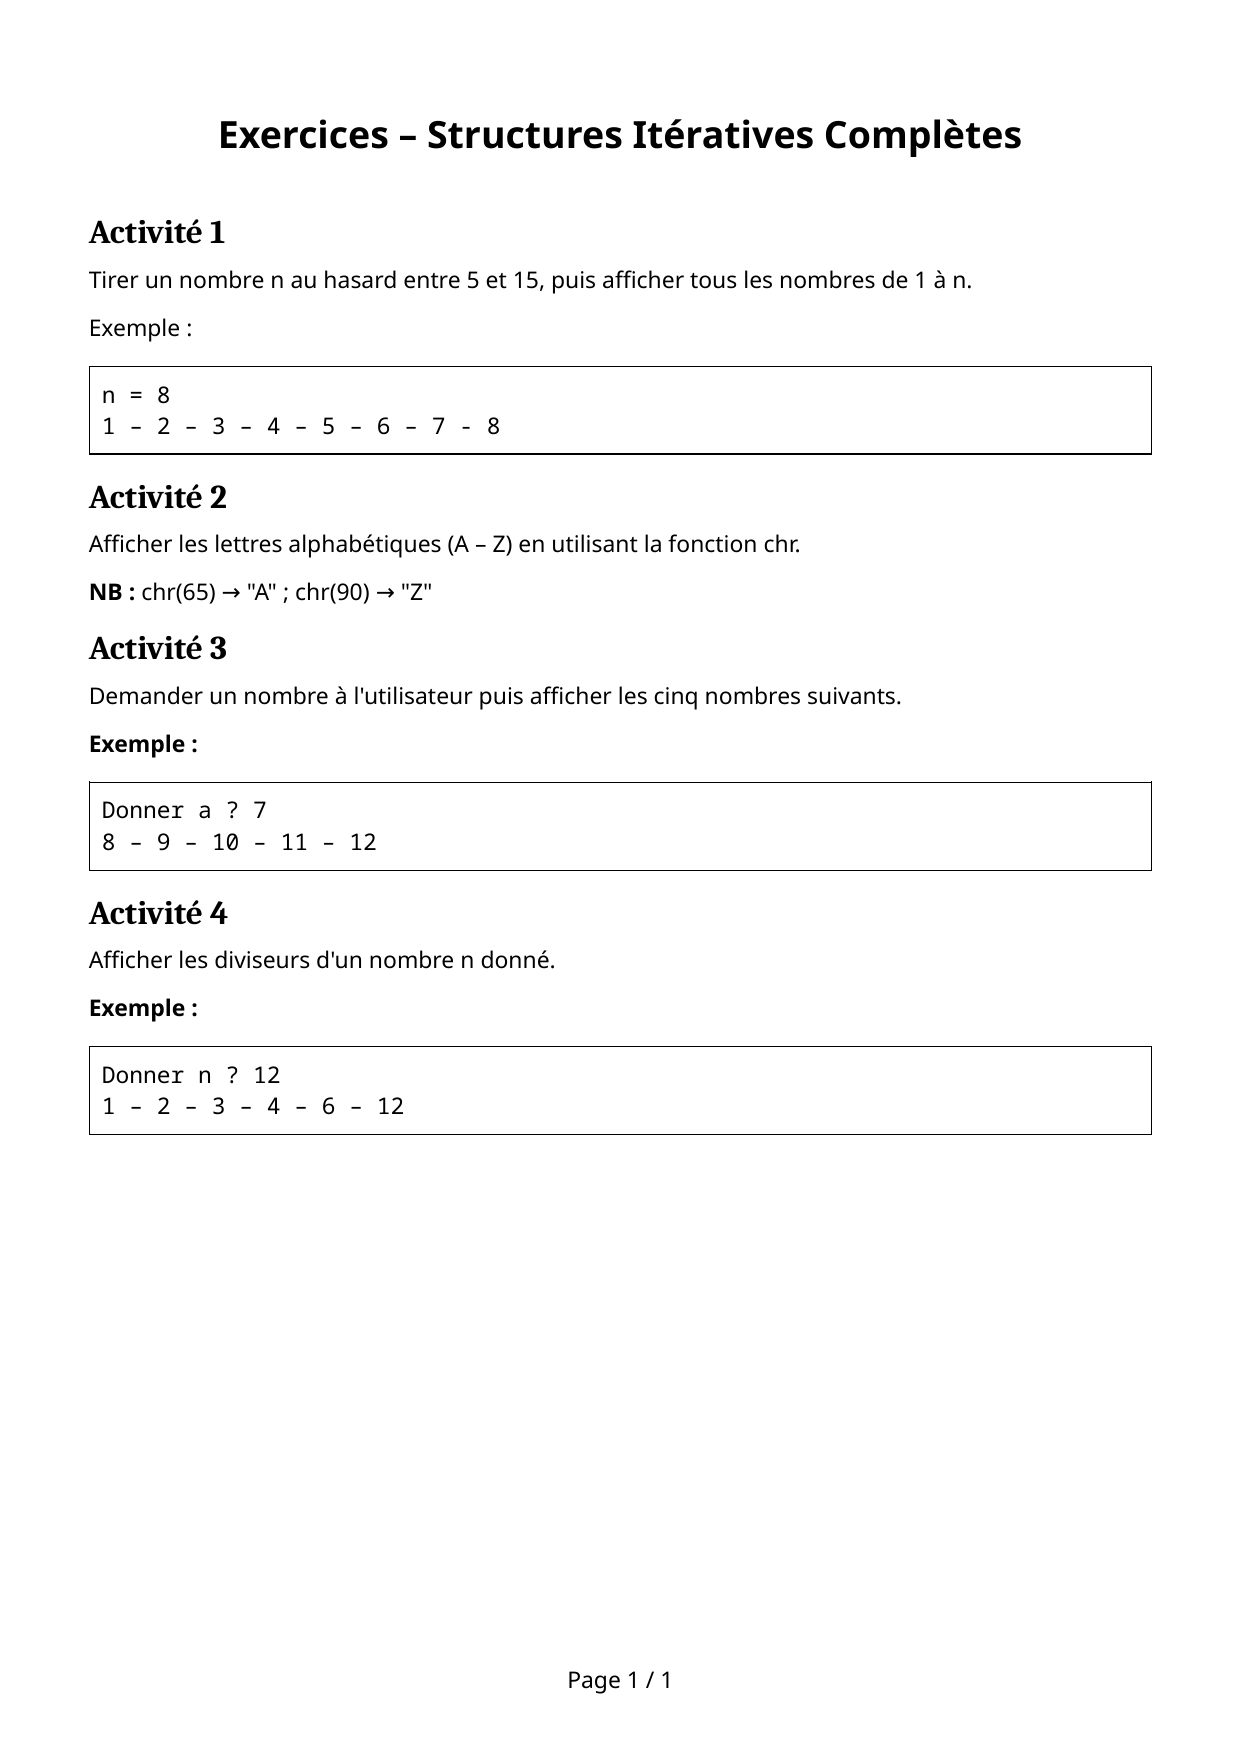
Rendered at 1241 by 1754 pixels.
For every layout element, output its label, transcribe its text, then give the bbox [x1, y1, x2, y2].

text Tirer un nombre n au hasard entre 5 et 15, puis afficher tous les nombres de 1 à n. [88, 264, 1152, 295]
text Demander un nombre à l'utilisateur puis afficher les cinq nombres suivants. [88, 680, 1152, 711]
text Exemple : [88, 728, 1152, 759]
text Afficher les lettres alphabétiques (A – Z) en utilisant la fonction chr. [88, 528, 1152, 559]
text 8 – 9 – 10 – 11 – 12 [90, 813, 1151, 870]
text NB : chr(65) → "A" ; chr(90) → "Z" [88, 576, 1152, 607]
subtitle Activité 4 [88, 894, 1152, 932]
subtitle Activité 3 [88, 630, 1152, 668]
text 1 – 2 – 3 – 4 – 5 – 6 – 7 - 8 [90, 397, 1151, 453]
subtitle Activité 1 [88, 214, 1152, 252]
text Donner a ? 7 [90, 783, 1151, 813]
text Afficher les diviseurs d'un nombre n donné. [88, 944, 1152, 976]
text n = 8 [90, 367, 1151, 397]
text Donner n ? 12 [90, 1047, 1151, 1077]
text 1 – 2 – 3 – 4 – 6 – 12 [90, 1077, 1151, 1134]
subtitle Exercices – Structures Itératives Complètes [88, 108, 1152, 159]
text Exemple : [88, 312, 1152, 343]
text Exemple : [88, 992, 1152, 1023]
subtitle Activité 2 [88, 478, 1152, 516]
